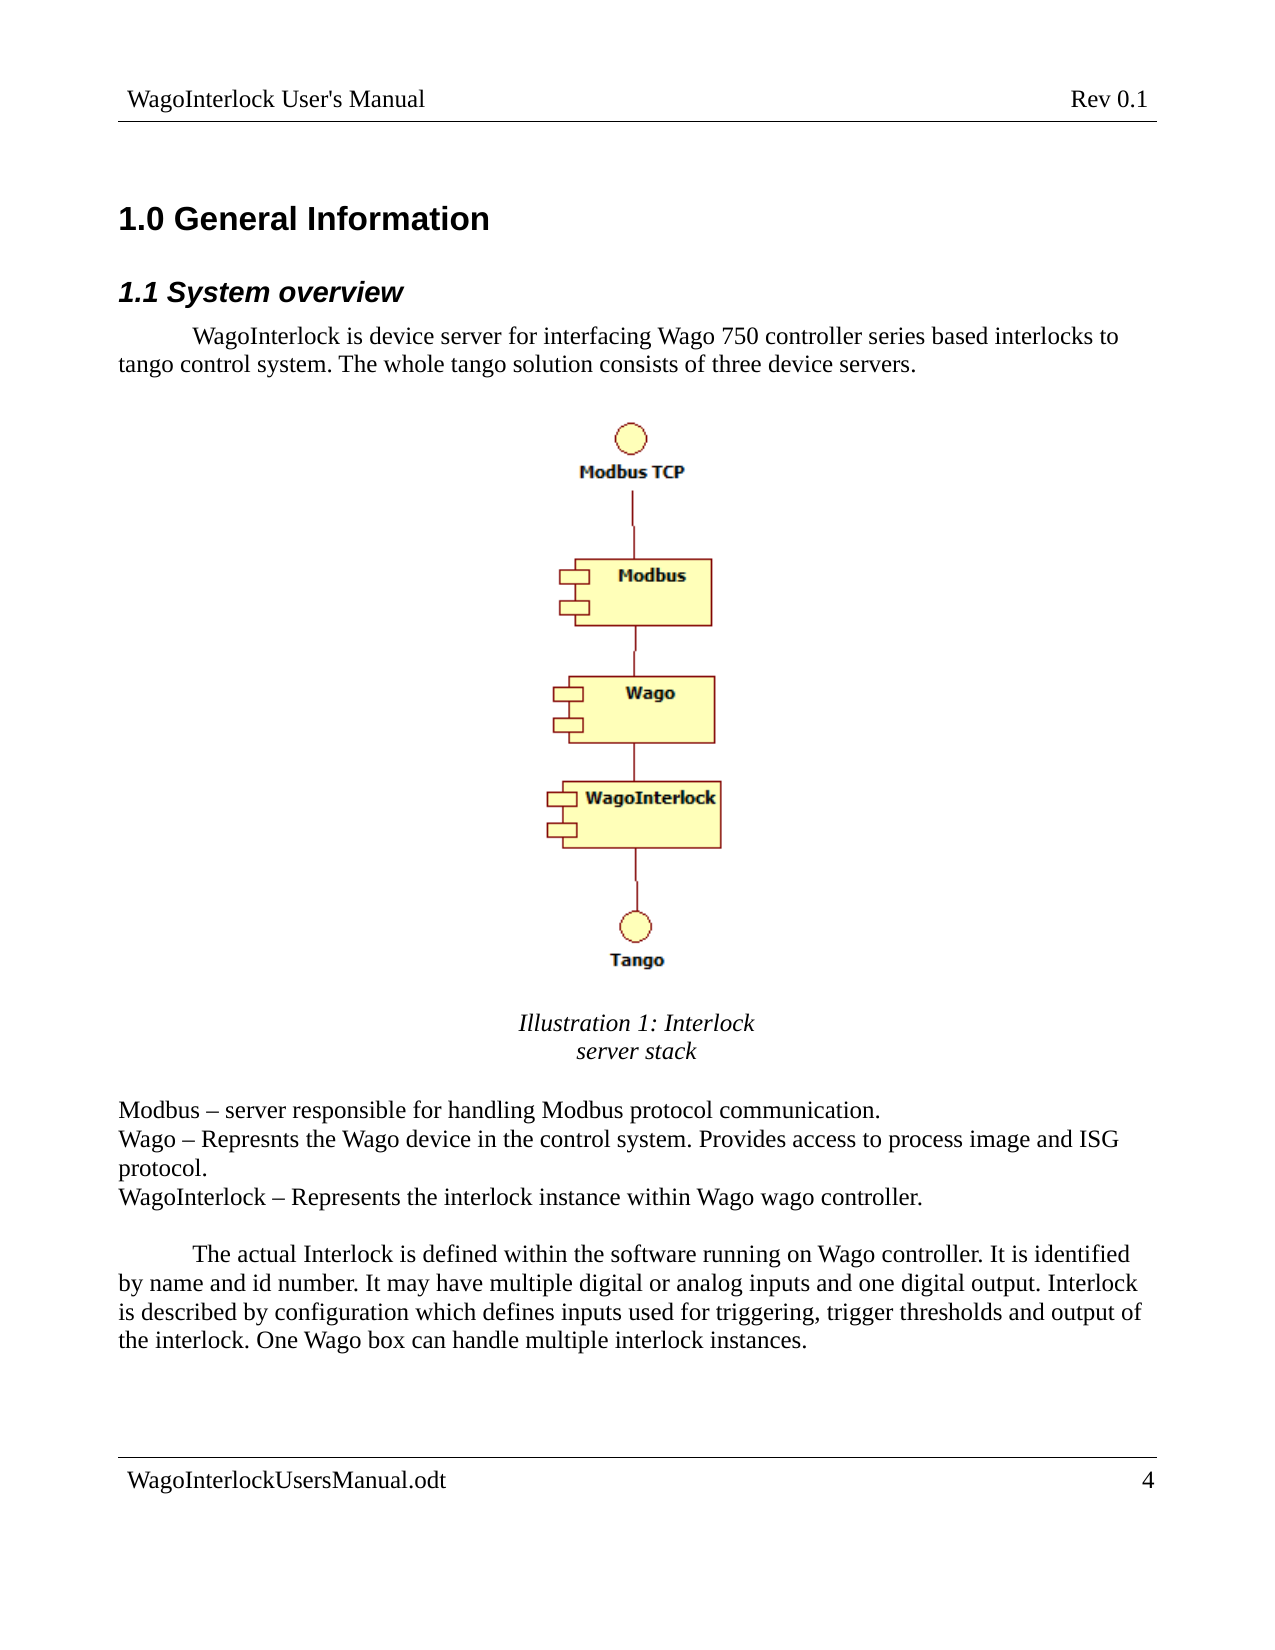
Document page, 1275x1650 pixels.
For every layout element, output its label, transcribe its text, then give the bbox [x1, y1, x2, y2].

subtitle 1.1 System overview [118, 275, 1157, 308]
text WagoInterlock – Represents the interlock instance within Wago wago controller. [118, 1182, 1157, 1210]
text Illustration 1: Interlock server stack [517, 1008, 758, 1065]
picture [516, 392, 759, 1008]
subtitle 1.0 General Information [118, 199, 1157, 237]
text Modbus – server responsible for handling Modbus protocol communication. [118, 1095, 1157, 1124]
text WagoInterlock is device server for interfacing Wago 750 controller series based interlocks to tango control system. The whole tango solution consists of three device servers. [118, 321, 1157, 378]
text The actual Interlock is defined within the software running on Wago controller. It is identified by name and id number. It may have multiple digital or analog inputs and one digital output. Interlock is described by configuration which defines inputs used for triggering, trigger thresholds and output of the interlock. One Wago box can handle multiple interlock instances. [118, 1239, 1157, 1354]
text Wago – Represnts the Wago device in the control system. Provides access to process image and ISG protocol. [118, 1124, 1157, 1182]
